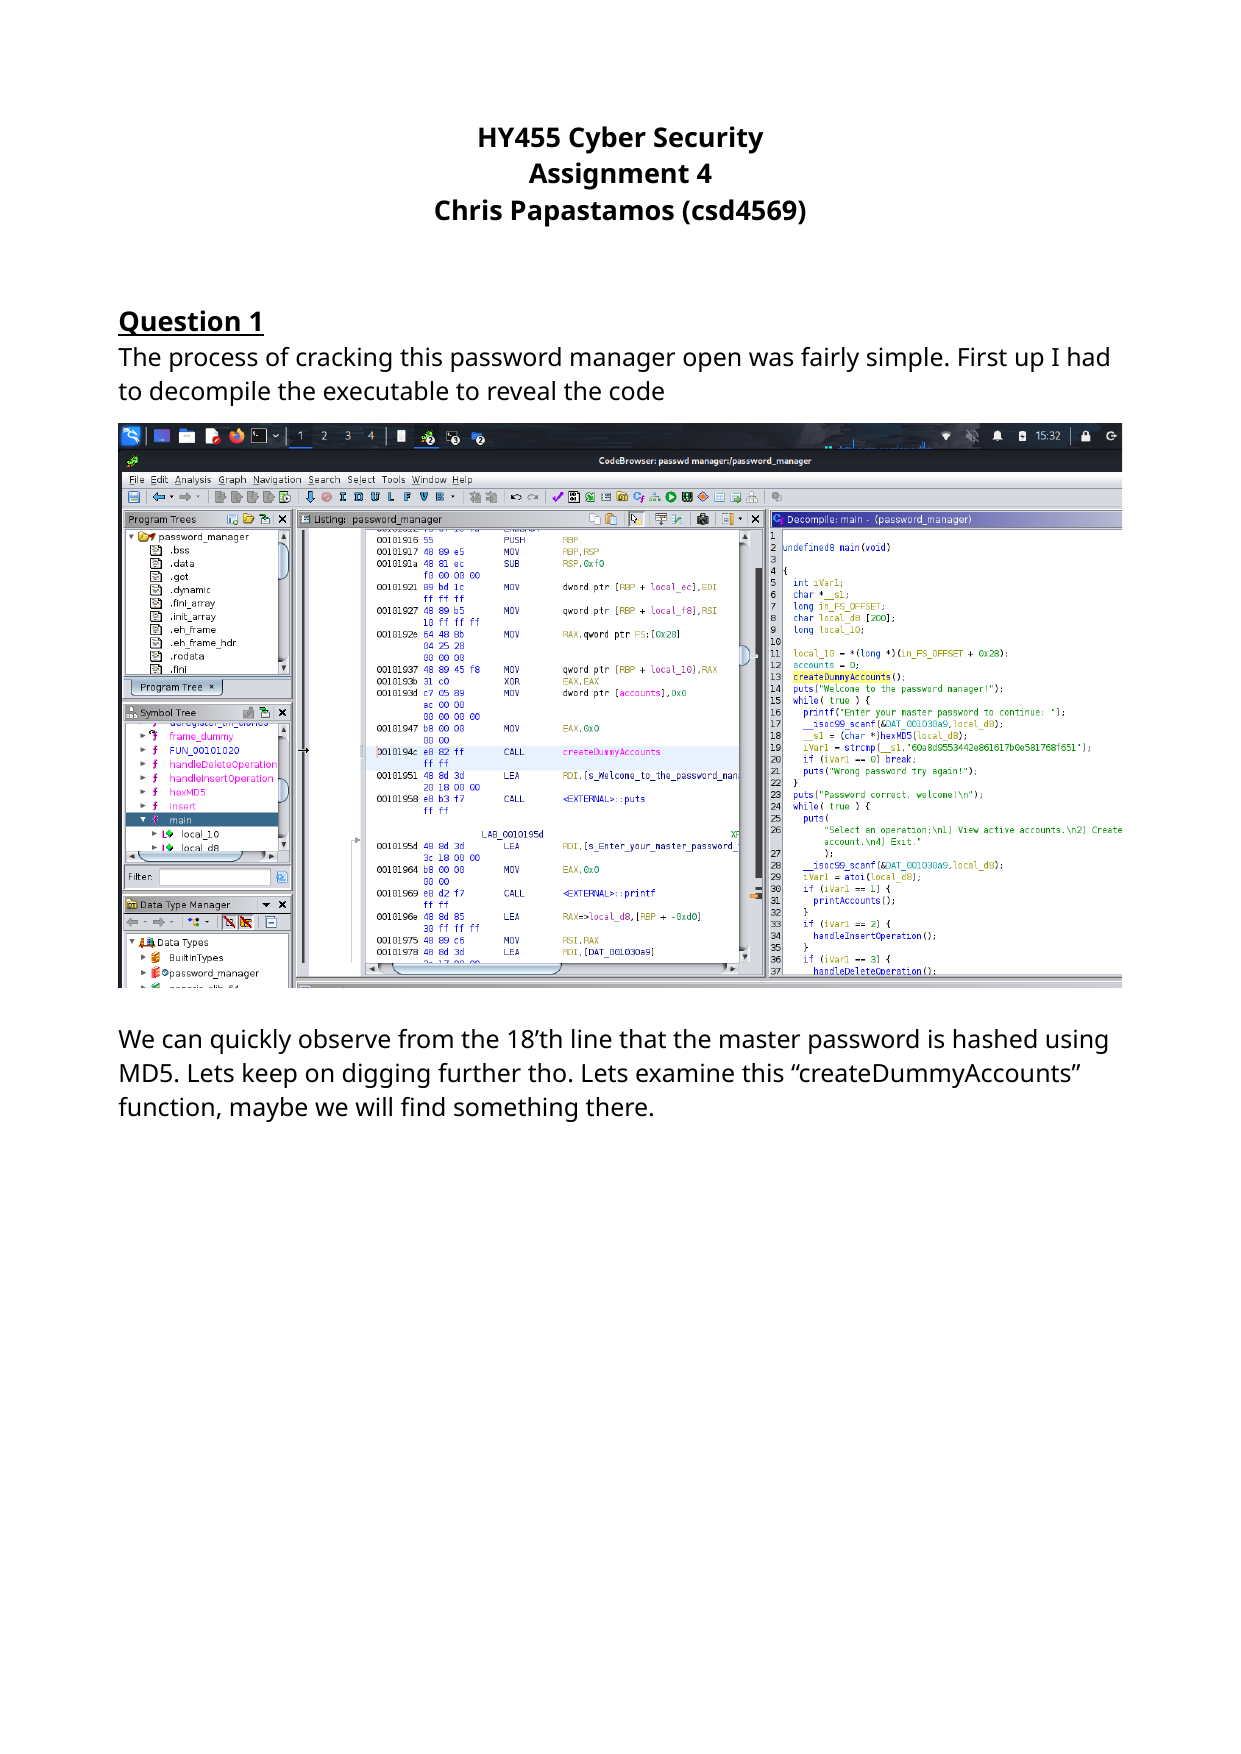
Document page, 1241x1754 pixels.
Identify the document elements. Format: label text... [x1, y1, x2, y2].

text Chris Papastamos (csd4569) [118, 192, 1122, 229]
text Question 1 [118, 302, 1122, 339]
text The process of cracking this password manager open was fairly simple. First up I had to decompile the executable to reveal the code [118, 339, 1122, 407]
text We can quickly observe from the 18’th line that the master password is hashed using MD5. Lets keep on digging further tho. Lets examine this “createDummyAccounts” function, maybe we will find something there. [118, 1022, 1122, 1124]
text HY455 Cyber Security [118, 118, 1122, 155]
picture [118, 423, 1123, 988]
text Assignment 4 [118, 155, 1122, 192]
